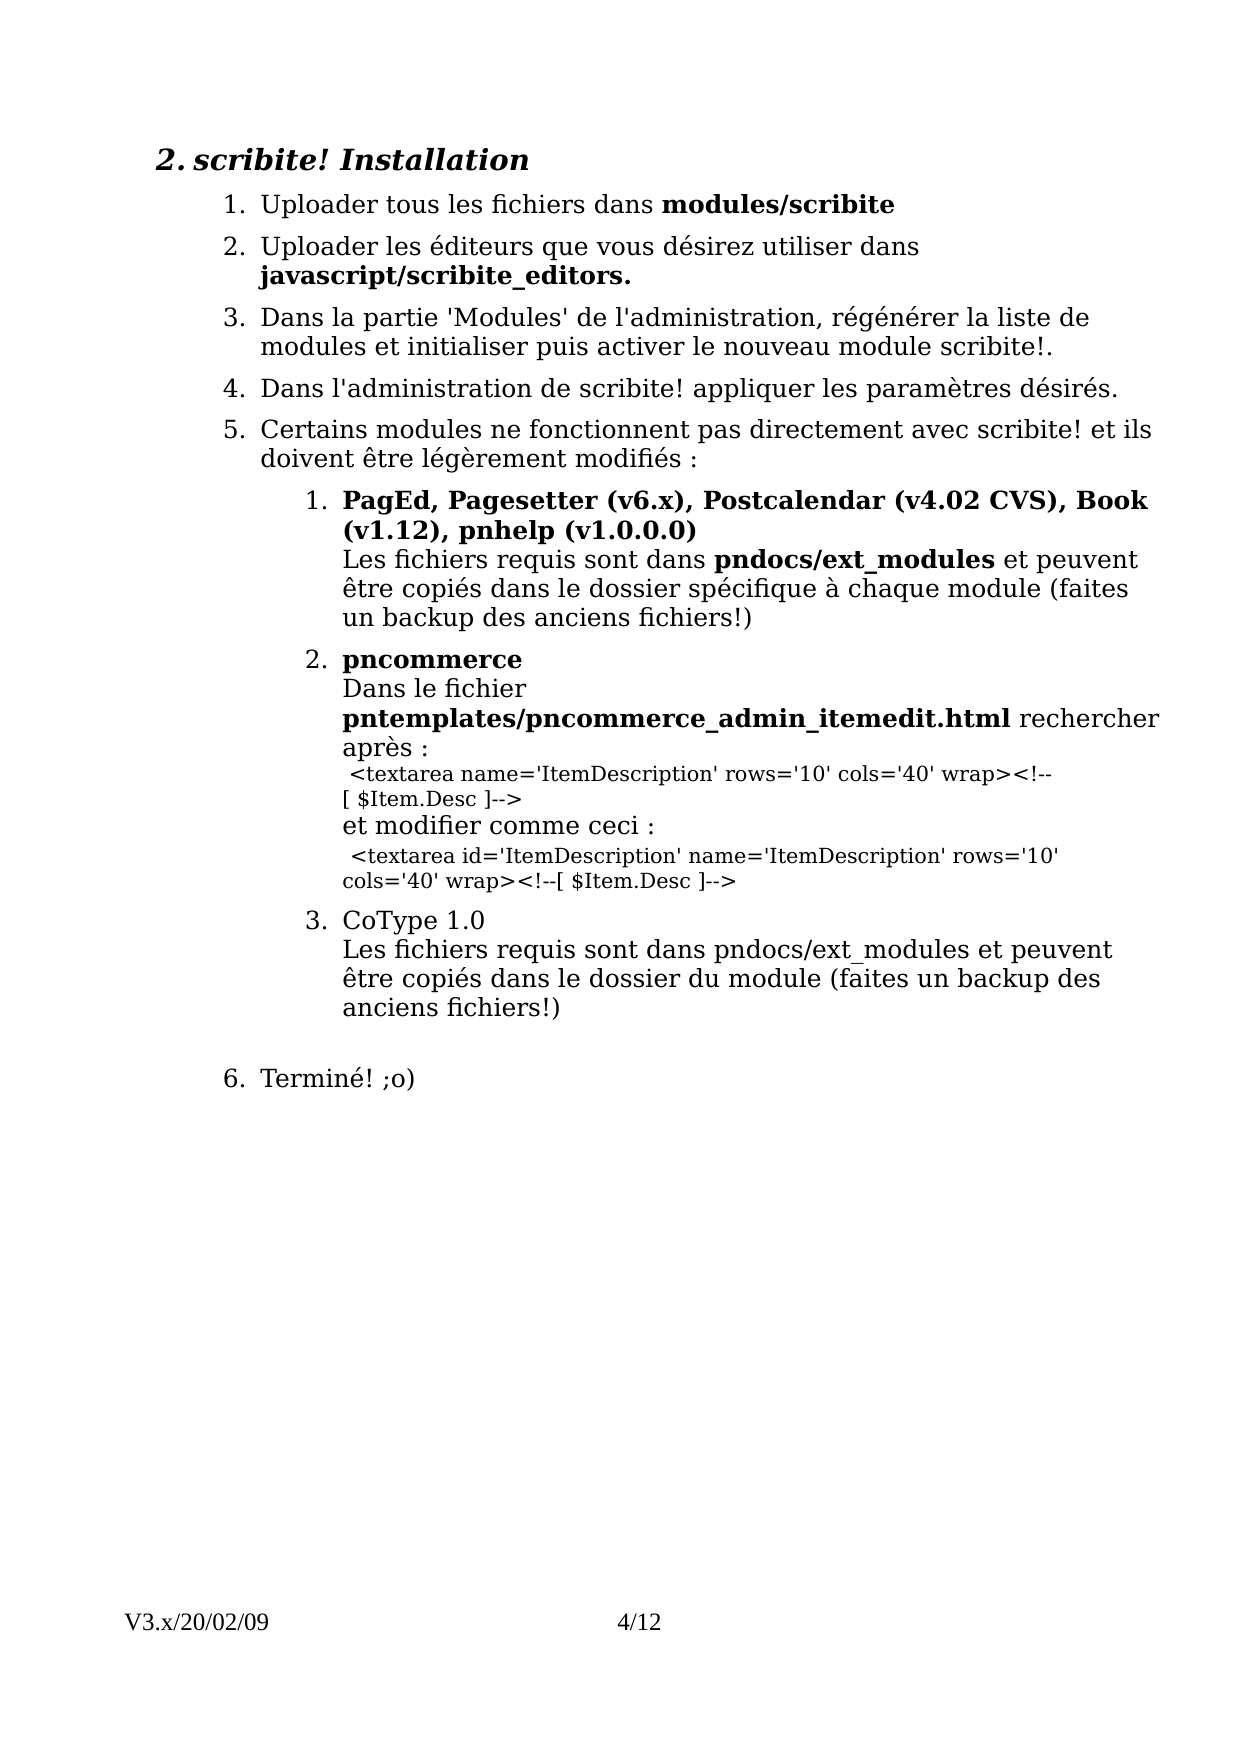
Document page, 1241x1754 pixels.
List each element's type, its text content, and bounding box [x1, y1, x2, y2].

list pncommerce Dans le fichier pntemplates/pncommerce_admin_itemedit.html rechercher après : <textarea name='ItemDescription' rows='10' cols='40' wrap><!--[ $Item.Desc ]--> et modifier comme ceci : <textarea id='ItemDescription' name='ItemDescription' rows='10' cols='40' wrap><!--[ $Item.Desc ]--> [304, 645, 1160, 893]
list Terminé! ;o) [223, 1064, 1160, 1093]
list Uploader tous les fichiers dans modules/scribite [223, 190, 1160, 219]
list Dans la partie 'Modules' de l'administration, régénérer la liste de modules et initialiser puis activer le nouveau module scribite!. [223, 303, 1160, 361]
list Certains modules ne fonctionnent pas directement avec scribite! et ils doivent être légèrement modifiés : [223, 416, 1160, 474]
list Dans l'administration de scribite! appliquer les paramètres désirés. [223, 374, 1160, 403]
subtitle scribite! Installation [156, 143, 1160, 177]
list PagEd, Pagesetter (v6.x), Postcalendar (v4.02 CVS), Book (v1.12), pnhelp (v1.0.0.0) Les fichiers requis sont dans pndocs/ext_modules et peuvent être copiés dans le dossier spécifique à chaque module (faites un backup des anciens fichiers!) [304, 486, 1160, 633]
list CoType 1.0 Les fichiers requis sont dans pndocs/ext_modules et peuvent être copiés dans le dossier du module (faites un backup des anciens fichiers!) [304, 906, 1160, 1052]
list Uploader les éditeurs que vous désirez utiliser dans javascript/scribite_editors. [223, 232, 1160, 291]
